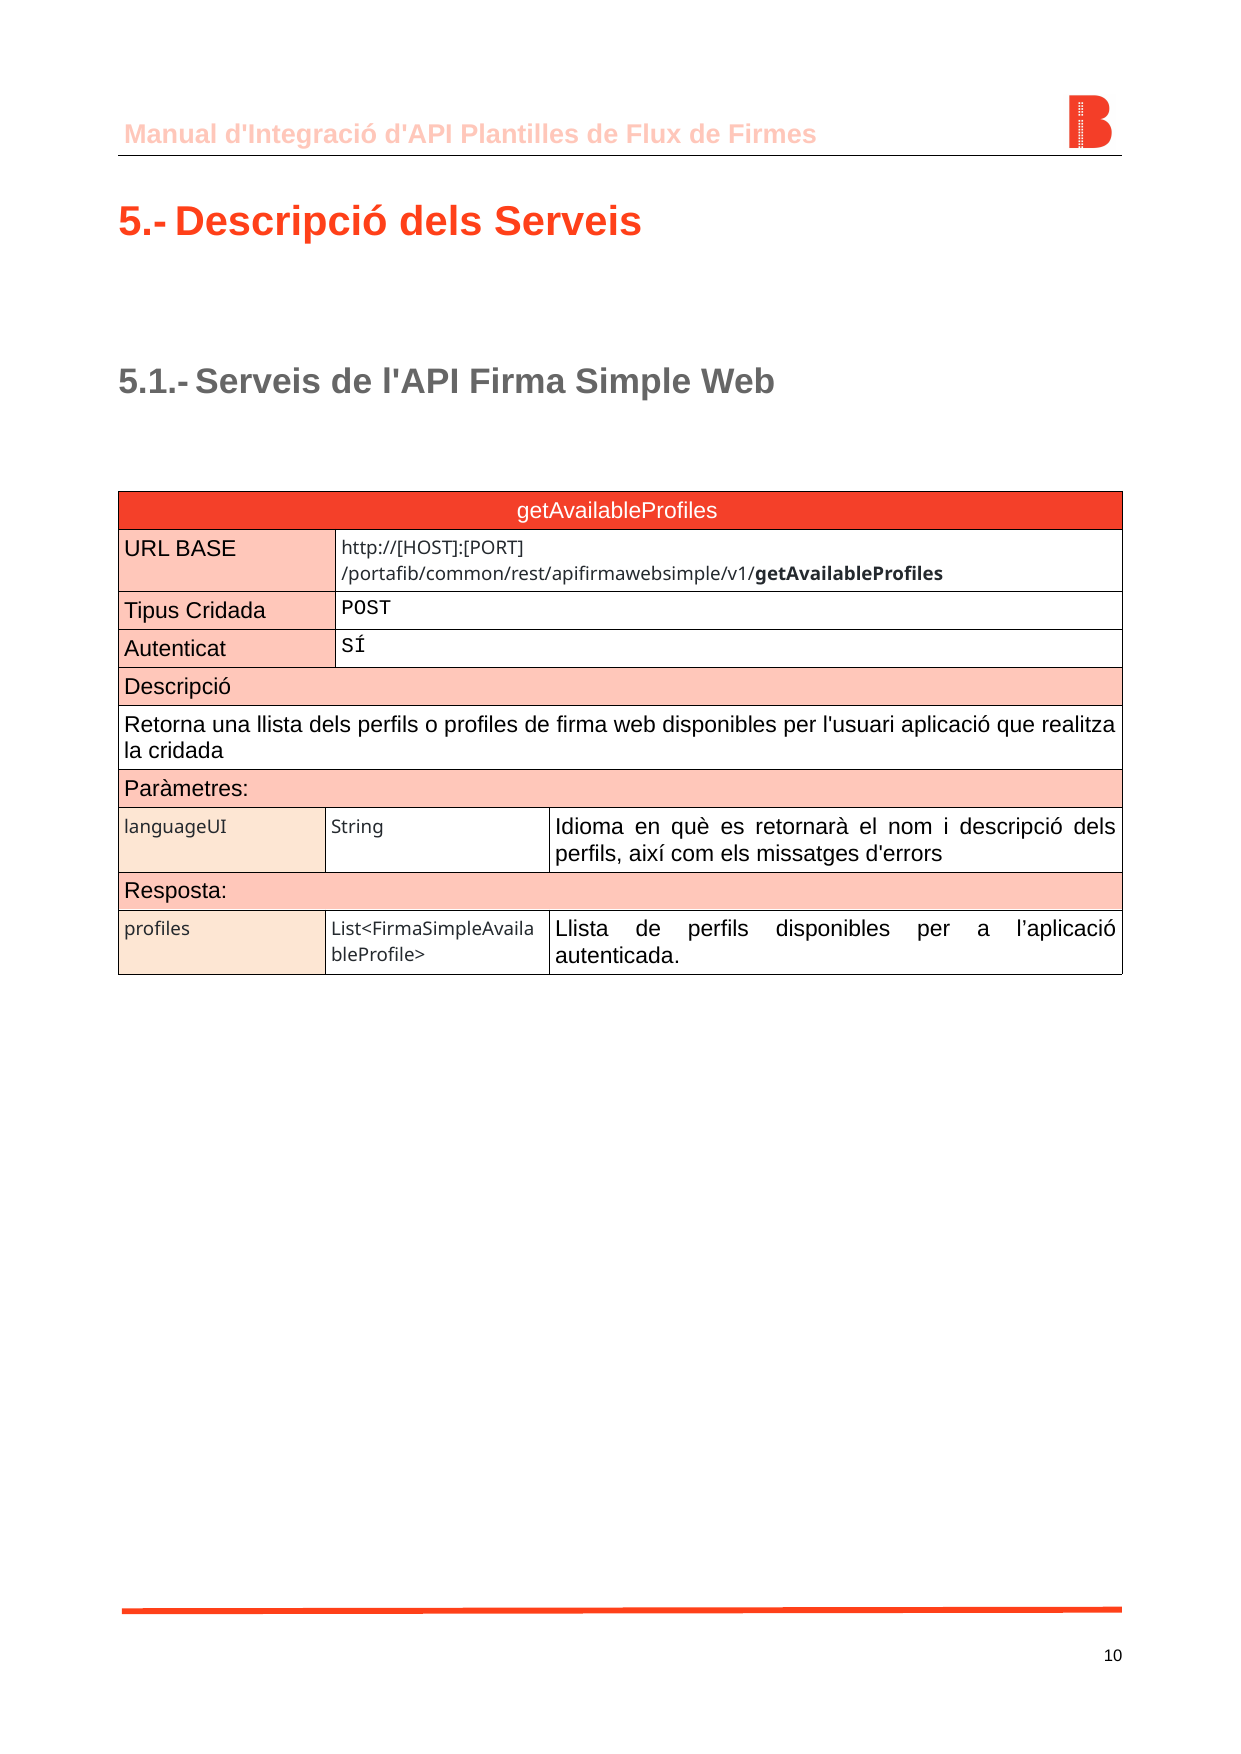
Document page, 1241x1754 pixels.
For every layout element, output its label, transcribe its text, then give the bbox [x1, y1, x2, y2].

table_cell http://[HOST]:[PORT] /portafib/common/rest/apifirmawebsimple/v1/getAvailableProfiles [336, 530, 1122, 591]
table_cell Descripció [119, 668, 1122, 705]
table_cell List<FirmaSimpleAvailableProfile> [326, 911, 549, 974]
table_header getAvailableProfiles [119, 492, 1122, 529]
picture [1063, 94, 1117, 150]
table_cell languageUI [119, 808, 325, 872]
table_cell Retorna una llista dels perfils o profiles de firma web disponibles per l'usuari aplicació que realitza la cridada [119, 706, 1122, 769]
table_cell URL BASE [119, 530, 335, 591]
table_cell Autenticat [119, 630, 335, 667]
table_cell profiles [119, 911, 325, 974]
table_cell POST [336, 592, 1122, 629]
table_cell Tipus Cridada [119, 592, 335, 629]
table_cell SÍ [336, 630, 1122, 667]
table_cell Llista de perfils disponibles per a l’aplicació autenticada. [550, 911, 1122, 974]
table_cell Resposta: [119, 873, 1122, 909]
subtitle Descripció dels Serveis [118, 196, 1122, 244]
subtitle Serveis de l'API Firma Simple Web [118, 360, 1122, 401]
table_cell Idioma en què es retornarà el nom i descripció dels perfils, així com els missatges d'errors [550, 808, 1122, 872]
table_cell Paràmetres: [119, 770, 1122, 807]
table_cell String [326, 808, 549, 872]
